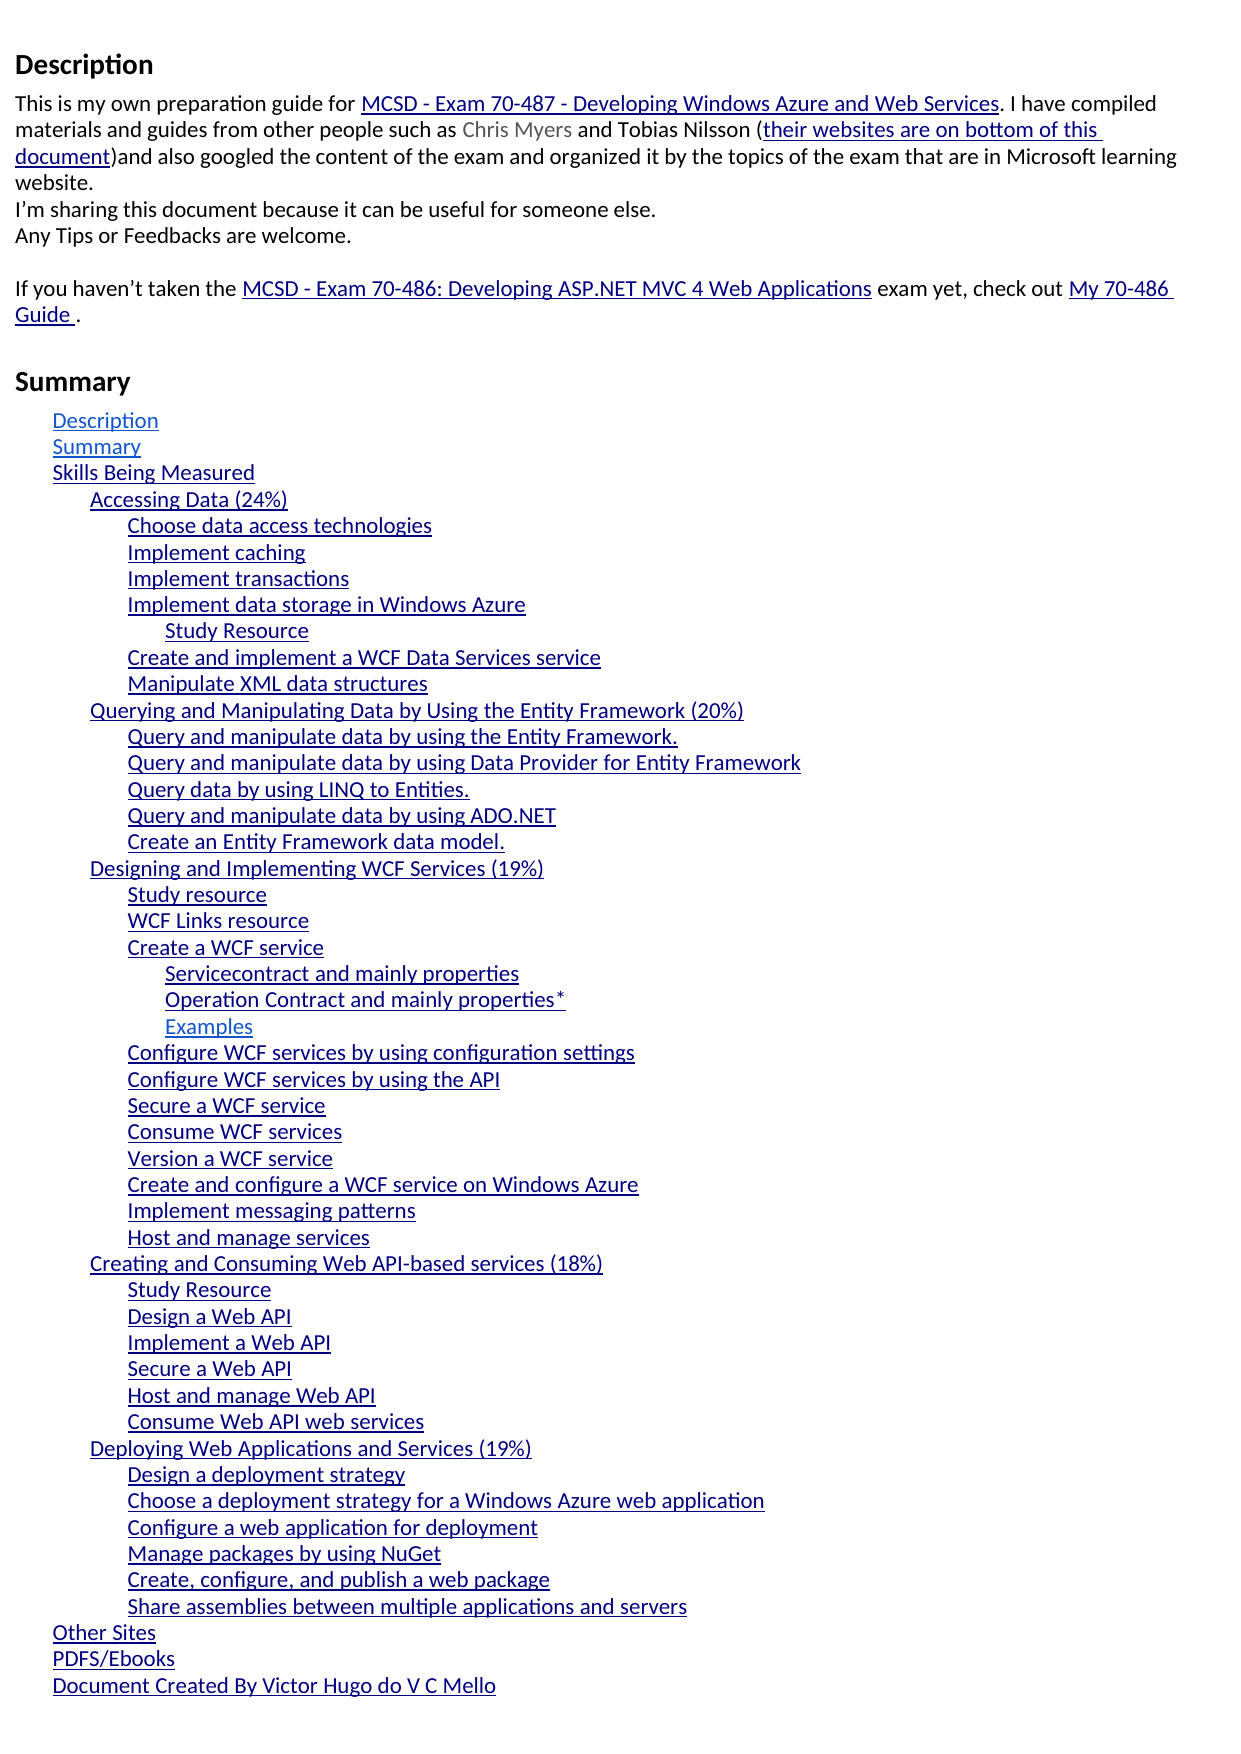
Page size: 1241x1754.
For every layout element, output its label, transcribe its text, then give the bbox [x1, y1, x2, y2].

text PDFS/Ebooks [52, 1649, 1225, 1672]
text Implement data storage in Windows Azure [127, 595, 1225, 618]
text Designing and Implementing WCF Services (19%) [90, 859, 1225, 882]
text Secure a WCF service [127, 1096, 1225, 1119]
text I’m sharing this document because it can be useful for someone else. [15, 200, 1225, 223]
text Choose data access technologies [127, 516, 1225, 539]
text Examples [165, 1017, 1225, 1040]
text Query data by using LINQ to Entities. [127, 780, 1225, 803]
text Choose a deployment strategy for a Windows Azure web application [127, 1491, 1225, 1514]
text Accessing Data (24%) [90, 490, 1225, 513]
text Query and manipulate data by using the Entity Framework. [127, 727, 1225, 750]
text Creating and Consuming Web API-based services (18%) [90, 1254, 1225, 1277]
text Query and manipulate data by using ADO.NET [127, 806, 1225, 829]
text Document Created By Victor Hugo do V C Mello [52, 1676, 1225, 1699]
text Consume Web API web services [127, 1412, 1225, 1435]
text Manipulate XML data structures [127, 674, 1225, 697]
text Implement caching [127, 543, 1225, 566]
text Configure a web application for deployment [127, 1518, 1225, 1541]
text Host and manage services [127, 1228, 1225, 1251]
text Share assemblies between multiple applications and servers [127, 1597, 1225, 1620]
text This is my own preparation guide for MCSD - Exam 70-487 - Developing Windows Azure and Web Services. I have compiled materials and guides from other people such as Chris Myers and Tobias Nilsson (their websites are on bottom of this document)and also googled the content of the exam and organized it by the topics of the exam that are in Microsoft learning website. [15, 94, 1225, 196]
text Consume WCF services [127, 1122, 1225, 1145]
text Secure a Web API [127, 1360, 1225, 1383]
text Other Sites [52, 1623, 1225, 1646]
text Implement a Web API [127, 1333, 1225, 1356]
text Host and manage Web API [127, 1386, 1225, 1409]
text Study Resource [127, 1281, 1225, 1303]
text Study Resource [165, 622, 1225, 645]
text Create and implement a WCF Data Services service [127, 648, 1225, 671]
text Skills Being Measured [52, 464, 1225, 487]
text Any Tips or Feedbacks are welcome. [15, 226, 1225, 249]
text Deploying Web Applications and Services (19%) [90, 1439, 1225, 1462]
text Create, configure, and publish a web package [127, 1571, 1225, 1593]
text Create a WCF service [127, 938, 1225, 961]
text Querying and Manipulating Data by Using the Entity Framework (20%) [90, 701, 1225, 724]
text WCF Links resource [127, 912, 1225, 934]
text Create an Entity Framework data model. [127, 833, 1225, 856]
subtitle Summary [15, 369, 1225, 398]
subtitle Description [15, 52, 1225, 82]
text Operation Contract and mainly properties* [165, 991, 1225, 1014]
text Servicecontract and mainly properties [165, 964, 1225, 987]
text Manage packages by using NuGet [127, 1544, 1225, 1567]
text Implement messaging patterns [127, 1202, 1225, 1224]
text Design a Web API [127, 1307, 1225, 1330]
text Design a deployment strategy [127, 1465, 1225, 1488]
text Create and configure a WCF service on Windows Azure [127, 1175, 1225, 1198]
text Configure WCF services by using configuration settings [127, 1043, 1225, 1066]
text Implement transactions [127, 569, 1225, 592]
text Summary [52, 437, 1225, 460]
text Description [52, 411, 1225, 434]
text Study resource [127, 885, 1225, 908]
text Query and manipulate data by using Data Provider for Entity Framework [127, 753, 1225, 776]
text Version a WCF service [127, 1149, 1225, 1172]
text If you haven’t taken the MCSD - Exam 70-486: Developing ASP.NET MVC 4 Web Applications exam yet, check out My 70-486 Guide . [15, 279, 1225, 328]
text Configure WCF services by using the API [127, 1070, 1225, 1093]
